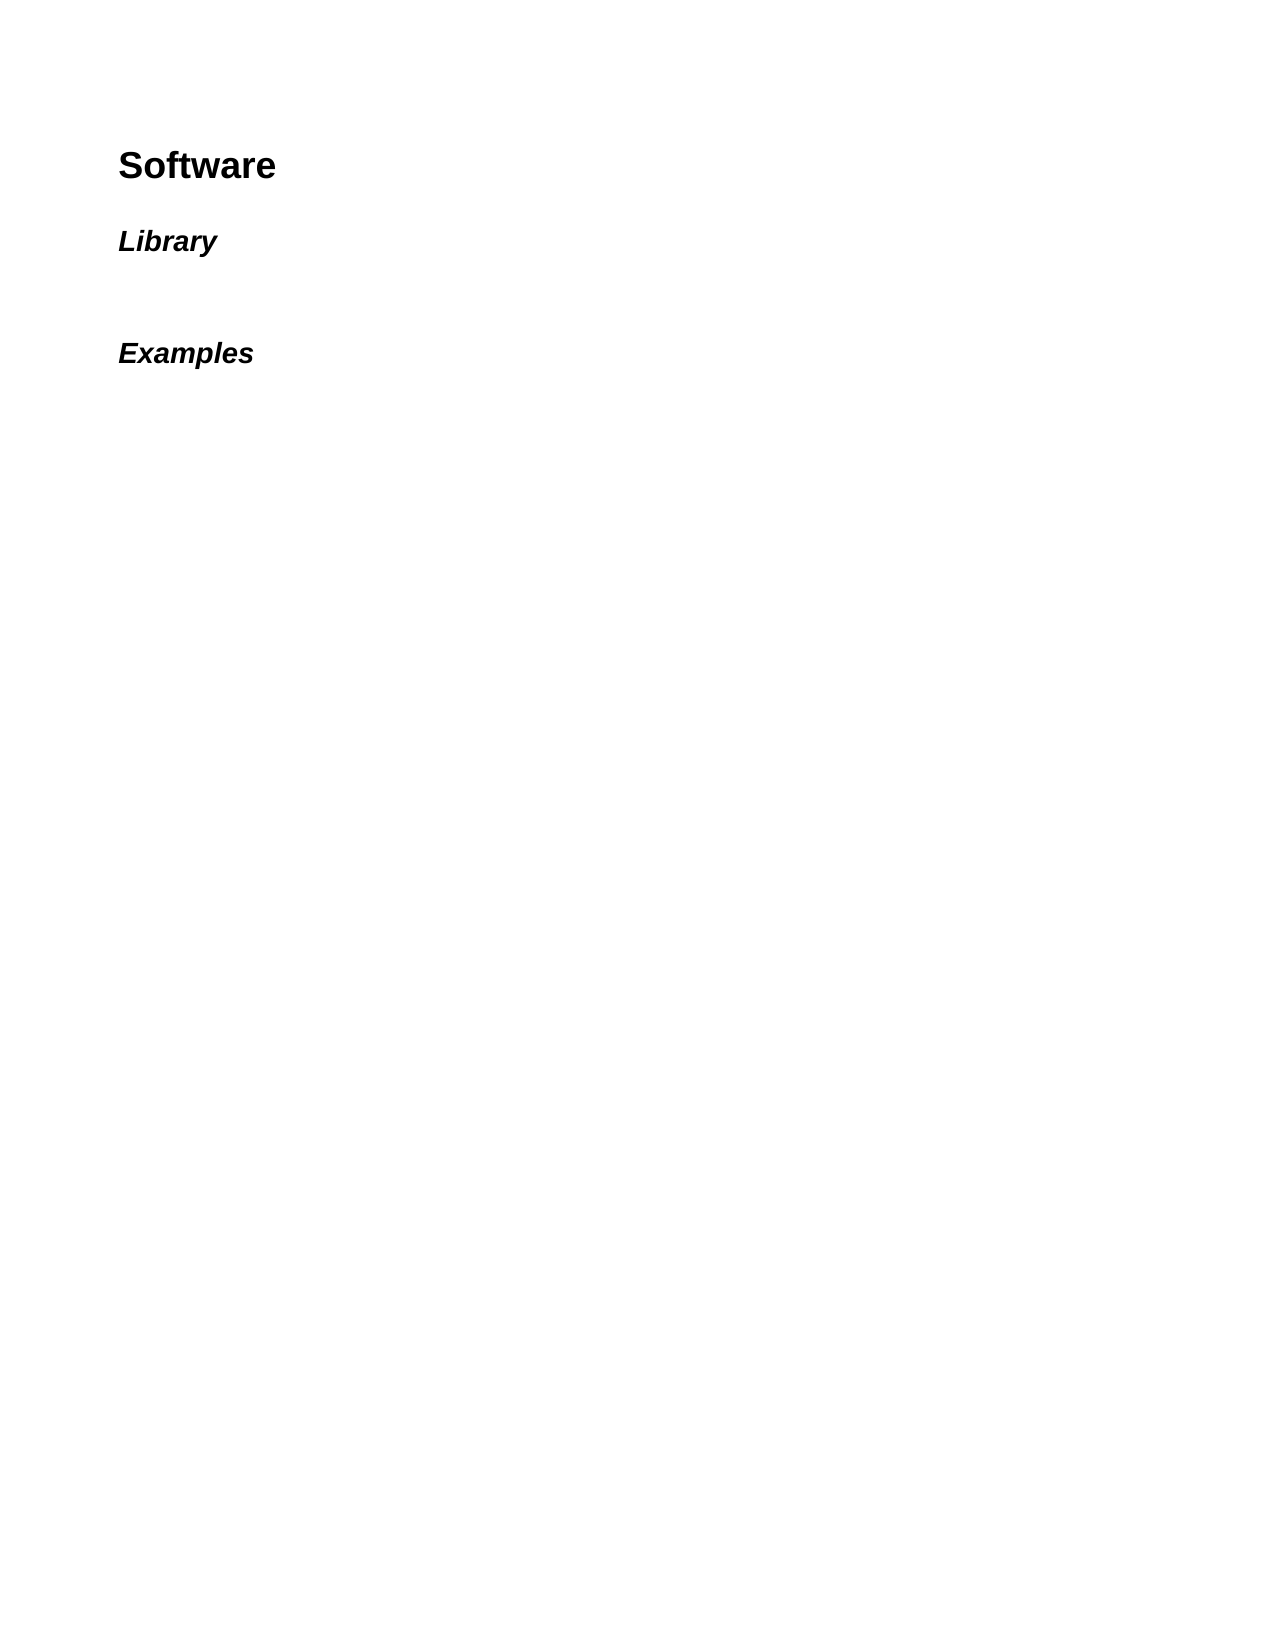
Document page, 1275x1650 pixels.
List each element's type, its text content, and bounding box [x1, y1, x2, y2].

subtitle Examples [118, 336, 1157, 369]
subtitle Library [118, 224, 1157, 257]
subtitle Software [118, 143, 1157, 186]
